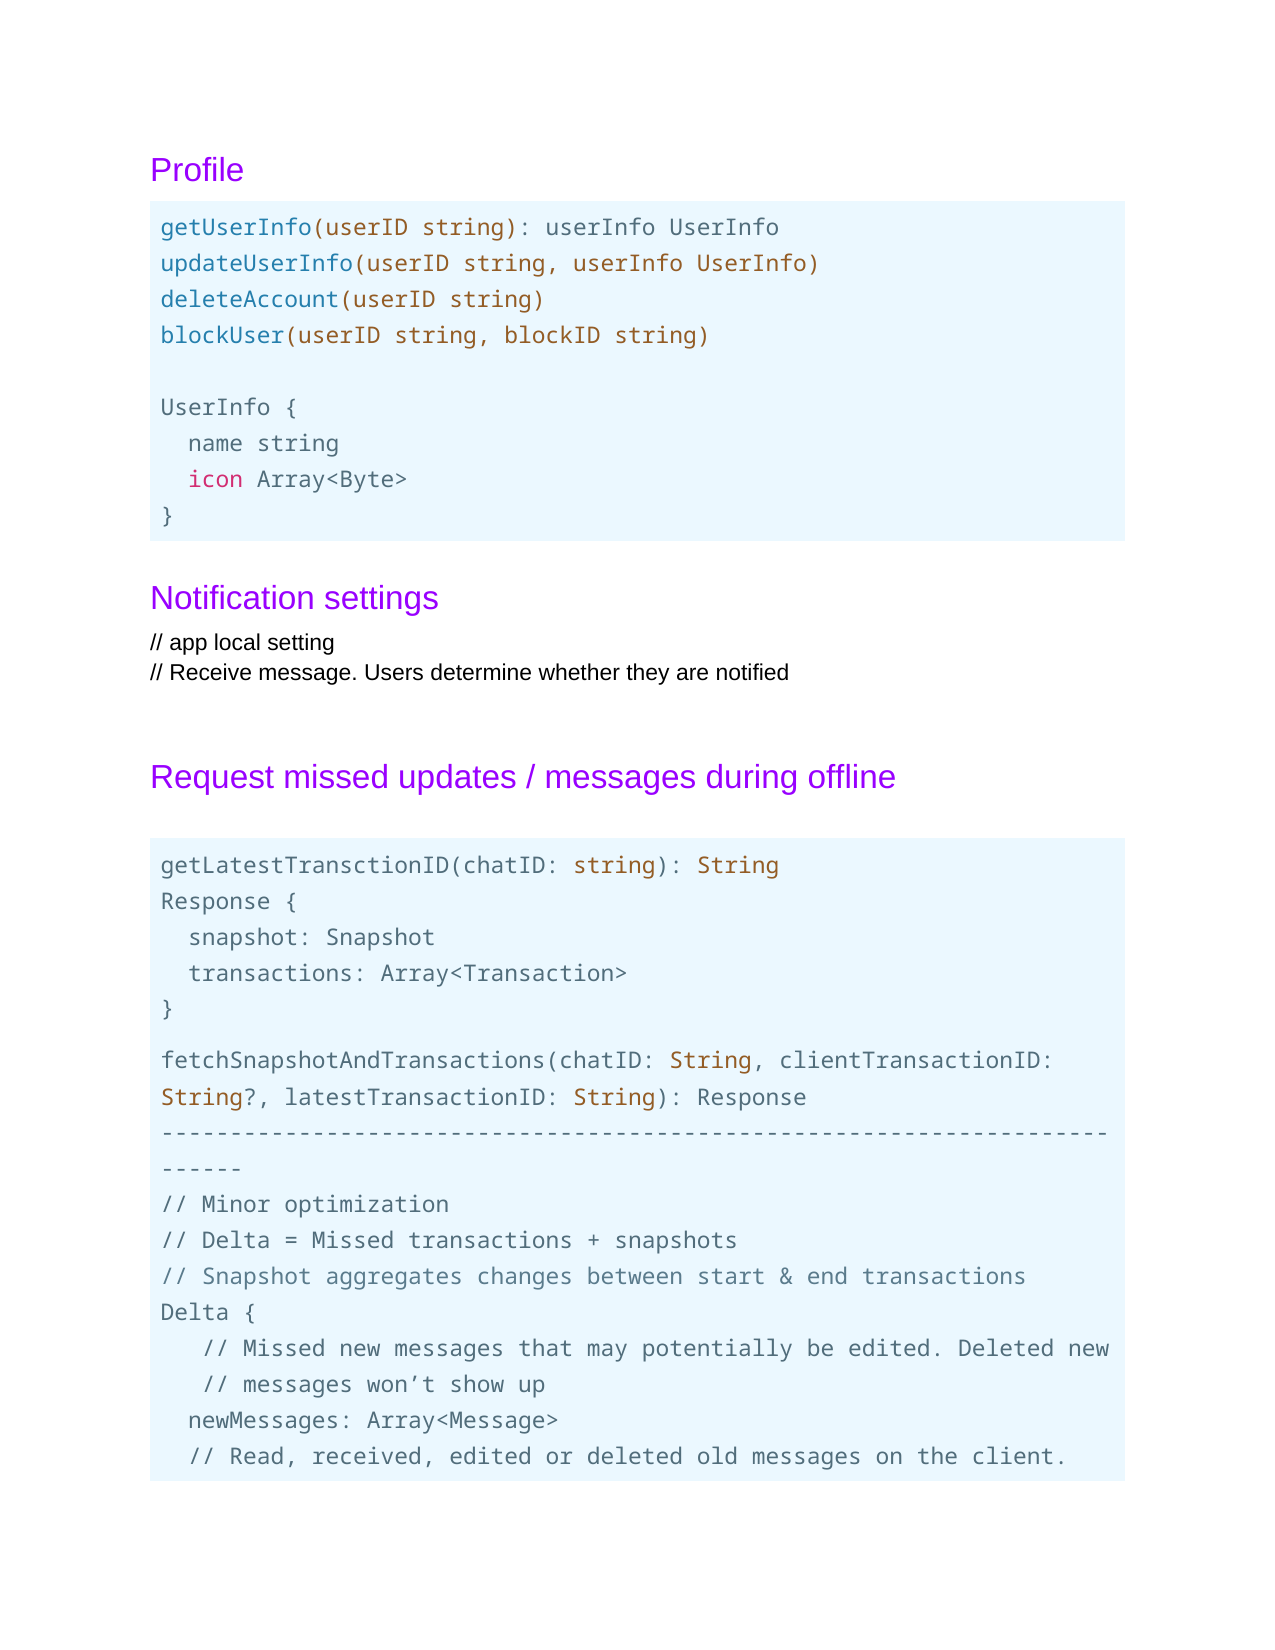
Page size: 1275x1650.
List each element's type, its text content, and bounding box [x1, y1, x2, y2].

table_header getUserInfo(userID string): userInfo UserInfo updateUserInfo(userID string, userInfo UserInfo) deleteAccount(userID string) blockUser(userID string, blockID string) UserInfo { name string icon Array<Byte> } [150, 201, 1125, 541]
table_header getLatestTransctionID(chatID: string): String Response { snapshot: Snapshot transactions: Array<Transaction> } [150, 838, 1125, 1034]
text // Receive message. Users determine whether they are notified [150, 659, 1125, 686]
text // app local setting [150, 629, 1125, 655]
table_cell fetchSnapshotAndTransactions(chatID: String, clientTransactionID: String?, latestTransactionID: String): Response --------------------------------------------------------------------------- // Minor optimization // Delta = Missed transactions + snapshots // Snapshot aggregates changes between start & end transactions Delta { // Missed new messages that may potentially be edited. Deleted new // messages won’t show up newMessages: Array<Message> // Read, received, edited or deleted old messages on the client. [150, 1034, 1125, 1481]
subtitle Profile [150, 150, 1125, 188]
subtitle Request missed updates / messages during offline [150, 757, 1125, 796]
subtitle Notification settings [150, 578, 1125, 616]
